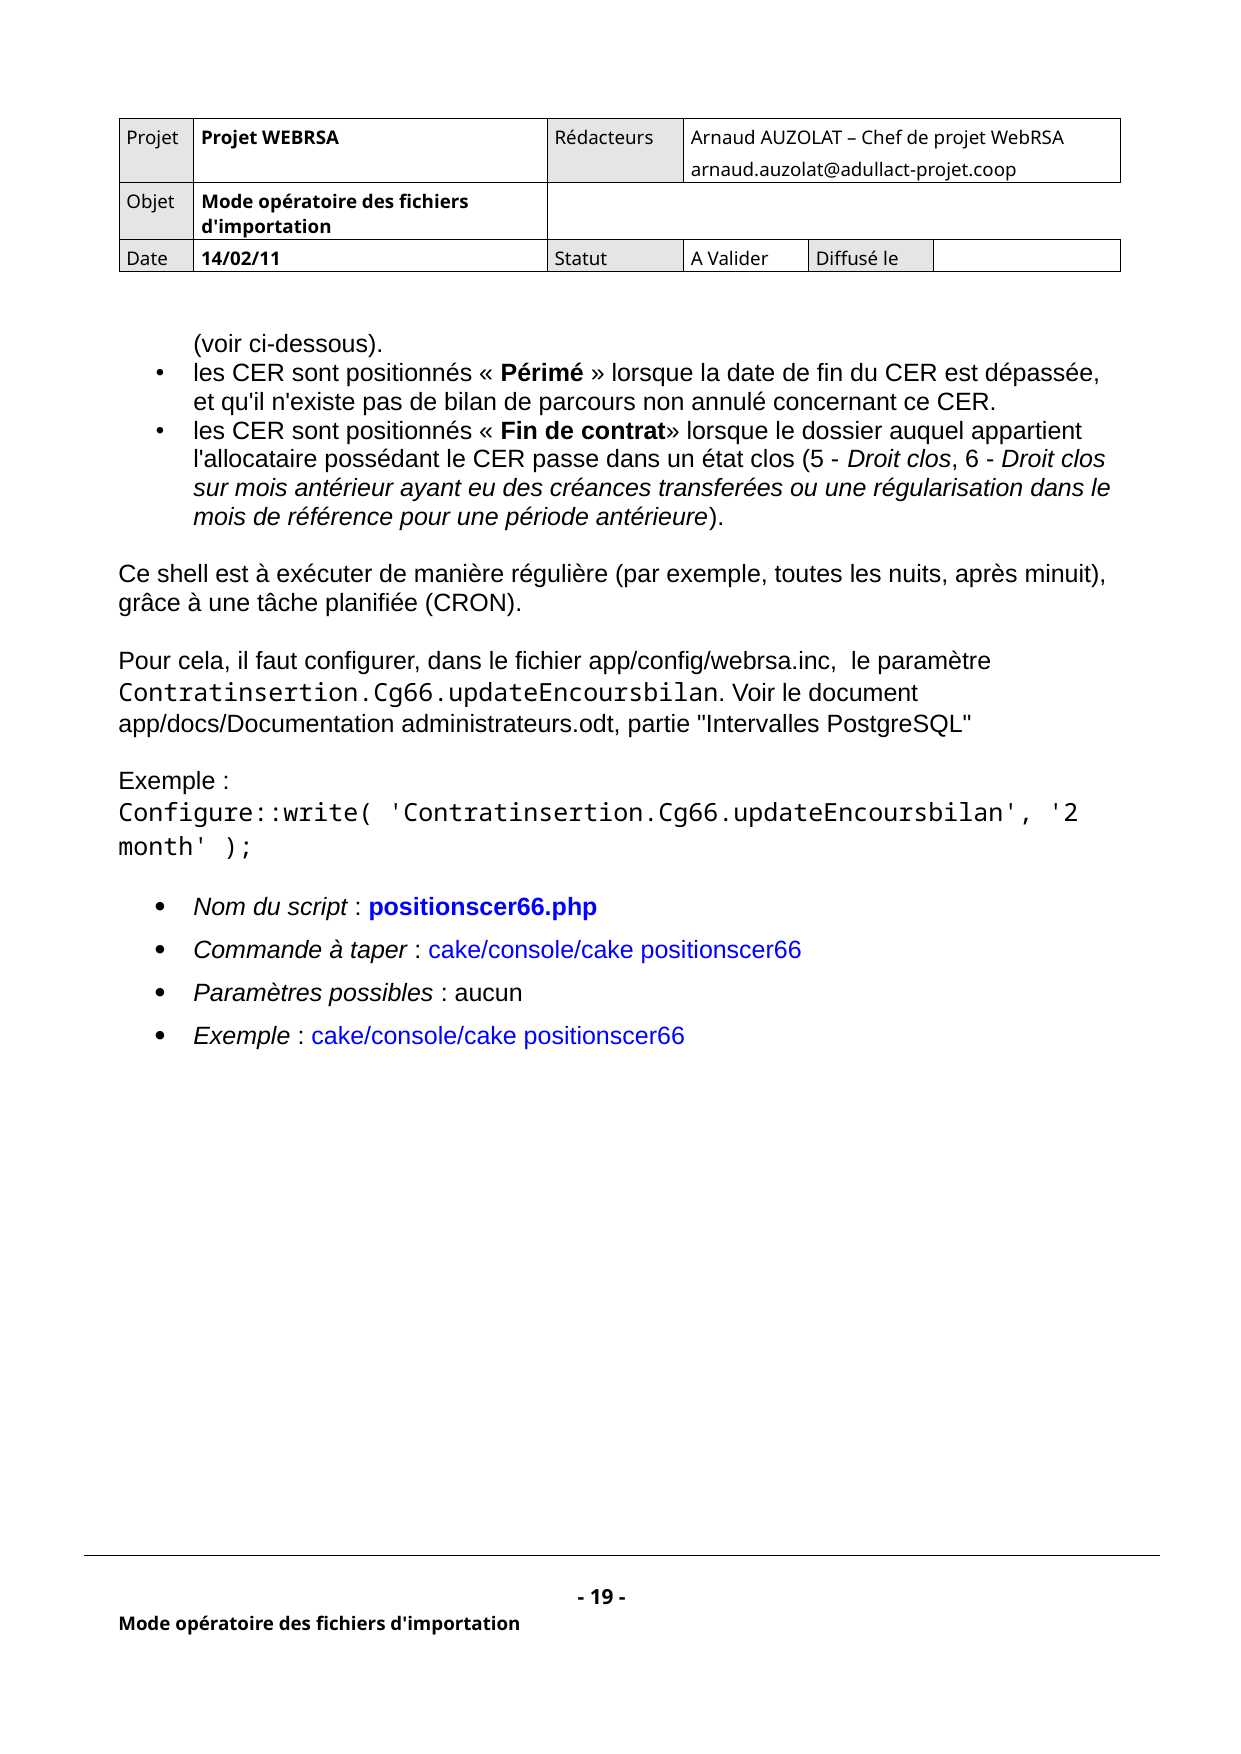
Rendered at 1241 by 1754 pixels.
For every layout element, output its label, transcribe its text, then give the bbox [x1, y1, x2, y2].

text Pour cela, il faut configurer, dans le fichier app/config/webrsa.inc, le paramètre Contratinsertion.Cg66.updateEncoursbilan. Voir le document app/docs/Documentation administrateurs.odt, partie "Intervalles PostgreSQL" [118, 646, 1122, 737]
list Exemple : cake/console/cake positionscer66 [156, 1021, 1122, 1050]
list (voir ci-dessous). [156, 329, 1122, 358]
text Exemple : [118, 766, 1122, 795]
list Nom du script : positionscer66.php [156, 892, 1122, 921]
list les CER sont positionnés « Fin de contrat» lorsque le dossier auquel appartient l'allocataire possédant le CER passe dans un état clos (5 - Droit clos, 6 - Droit clos sur mois antérieur ayant eu des créances transferées ou une régularisation dans le mois de référence pour une période antérieure). [156, 416, 1122, 531]
text Configure::write( 'Contratinsertion.Cg66.updateEncoursbilan', '2 month' ); [118, 795, 1122, 863]
list les CER sont positionnés « Périmé » lorsque la date de fin du CER est dépassée, et qu'il n'existe pas de bilan de parcours non annulé concernant ce CER. [156, 358, 1122, 416]
list Paramètres possibles : aucun [156, 978, 1122, 1007]
list Commande à taper : cake/console/cake positionscer66 [156, 935, 1122, 964]
text Ce shell est à exécuter de manière régulière (par exemple, toutes les nuits, après minuit), grâce à une tâche planifiée (CRON). [118, 559, 1122, 617]
